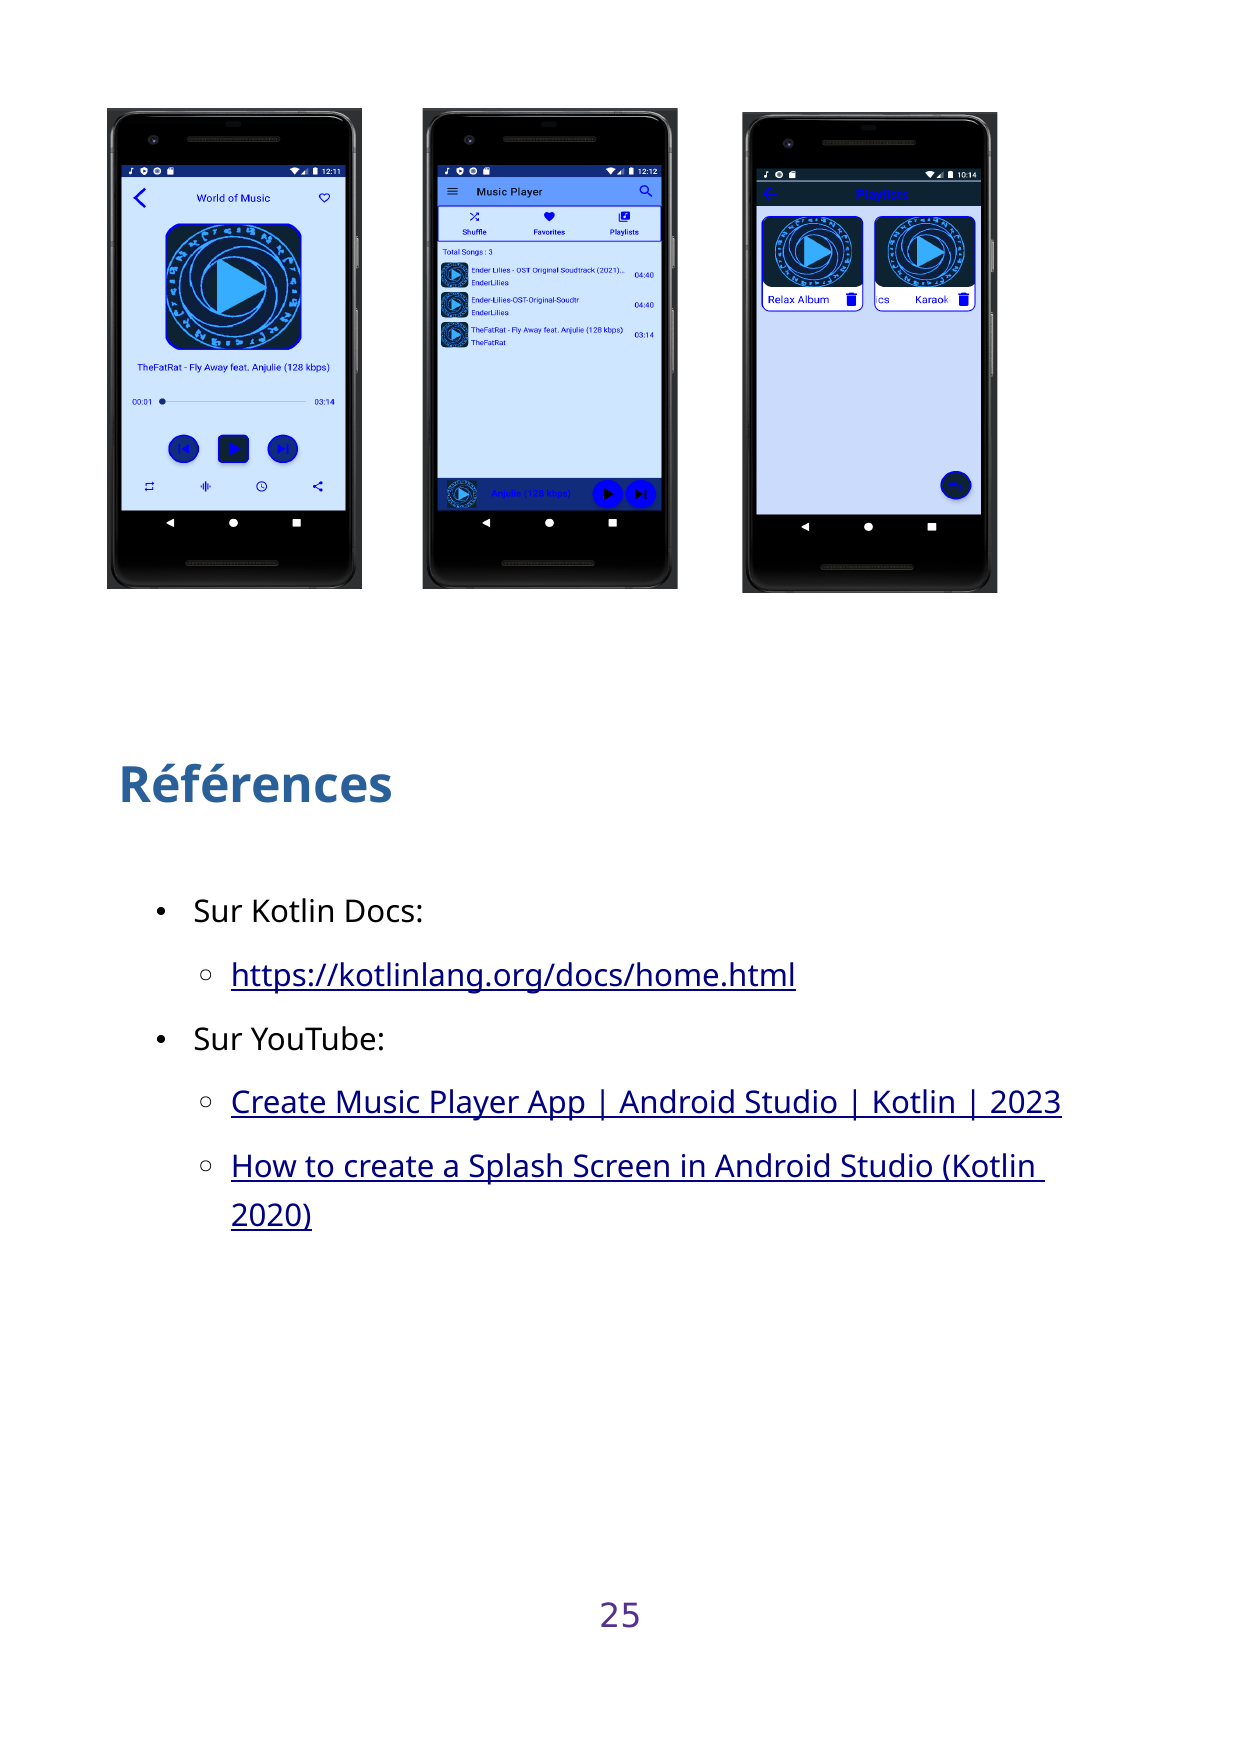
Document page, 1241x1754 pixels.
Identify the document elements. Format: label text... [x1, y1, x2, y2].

list Sur Kotlin Docs: [156, 889, 1122, 932]
picture [107, 108, 362, 589]
subtitle Références [118, 748, 1122, 817]
picture [742, 112, 998, 593]
list Sur YouTube: [156, 1016, 1122, 1059]
list Create Music Player App | Android Studio | Kotlin | 2023 [193, 1080, 1122, 1123]
list How to create a Splash Screen in Android Studio (Kotlin 2020) [193, 1143, 1122, 1235]
picture [422, 108, 678, 589]
list https://kotlinlang.org/docs/home.html [193, 953, 1122, 996]
